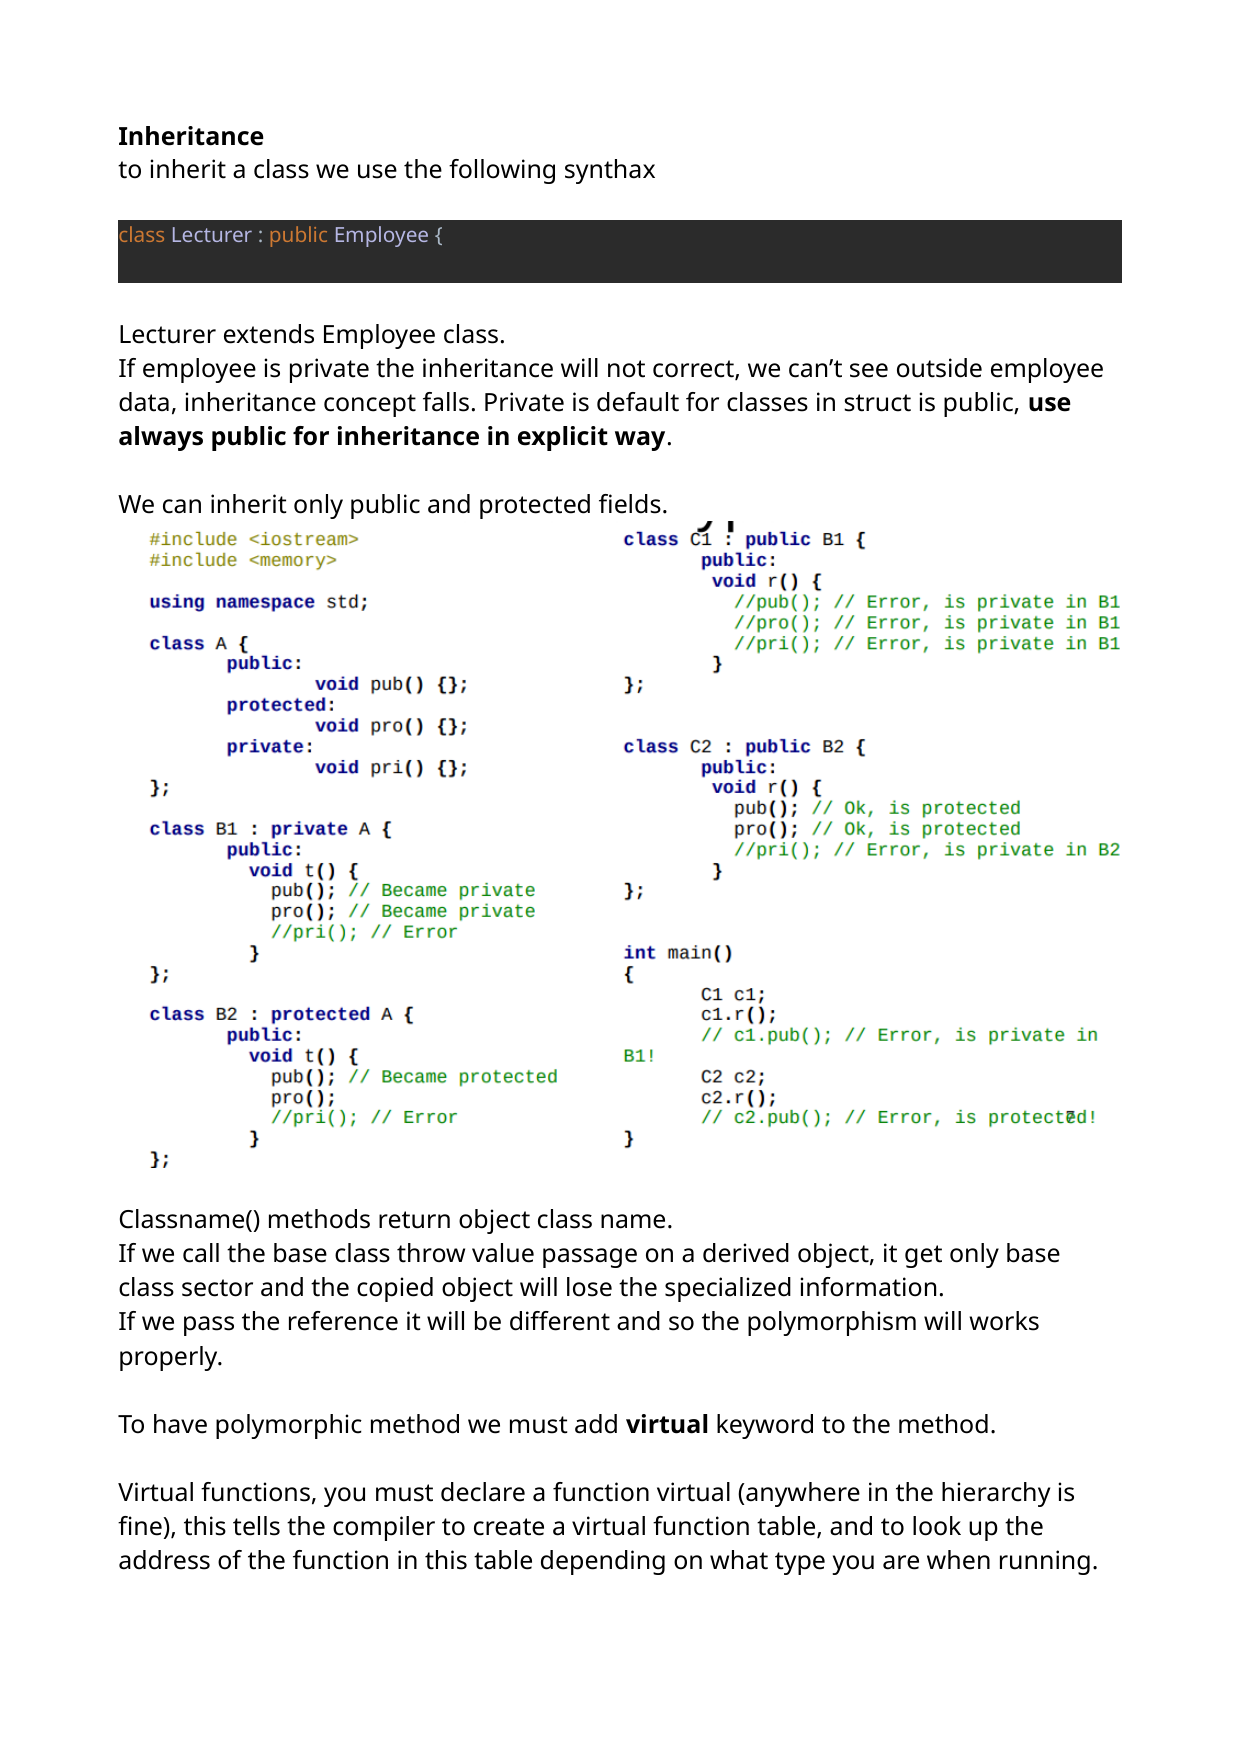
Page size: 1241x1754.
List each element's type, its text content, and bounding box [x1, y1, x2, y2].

text If we pass the reference it will be different and so the polymorphism will works properly. [118, 1304, 1122, 1372]
text to inherit a class we use the following synthax [118, 152, 1122, 186]
text Lecturer extends Employee class. [118, 317, 1122, 351]
text If we call the base class throw value passage on a derived object, it get only base class sector and the copied object will lose the specialized information. [118, 1236, 1122, 1304]
text Inheritance [118, 118, 1122, 152]
picture [118, 521, 1123, 1168]
text Classname() methods return object class name. [118, 1202, 1122, 1236]
text We can inherit only public and protected fields. [118, 487, 1122, 521]
text Virtual functions, you must declare a function virtual (anywhere in the hierarchy is fine), this tells the compiler to create a virtual function table, and to look up the address of the function in this table depending on what type you are when running. [118, 1474, 1122, 1577]
text class Lecturer : public Employee { [118, 220, 1122, 283]
text To have polymorphic method we must add virtual keyword to the method. [118, 1406, 1122, 1440]
text If employee is private the inheritance will not correct, we can’t see outside employee data, inheritance concept falls. Private is default for classes in struct is public, use always public for inheritance in explicit way. [118, 351, 1122, 453]
